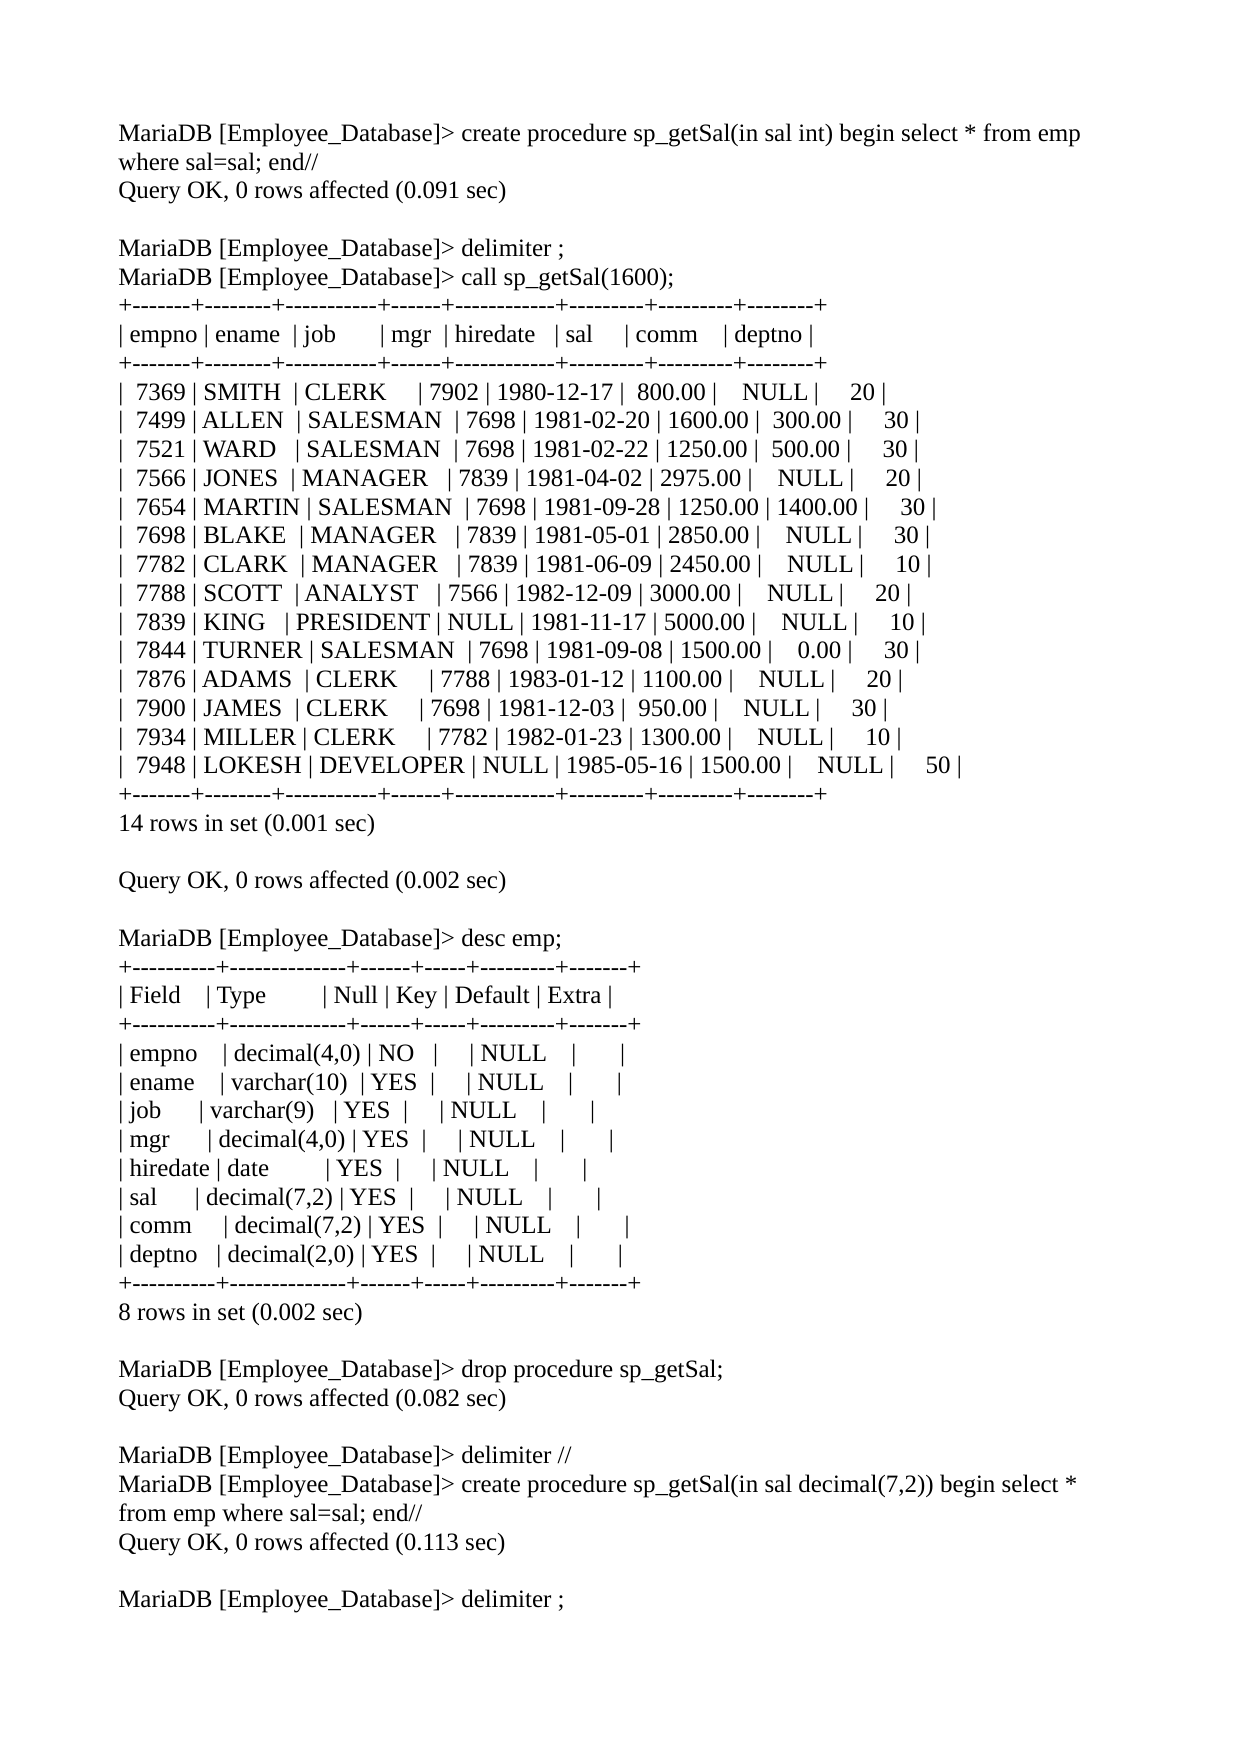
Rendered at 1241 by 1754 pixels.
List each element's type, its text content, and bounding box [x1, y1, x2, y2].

text | ename | varchar(10) | YES | | NULL | | [118, 1067, 1122, 1096]
text | job | varchar(9) | YES | | NULL | | [118, 1096, 1122, 1124]
text | deptno | decimal(2,0) | YES | | NULL | | [118, 1239, 1122, 1268]
text Query OK, 0 rows affected (0.002 sec) [118, 866, 1122, 894]
text MariaDB [Employee_Database]> desc emp; [118, 923, 1122, 952]
text | 7698 | BLAKE | MANAGER | 7839 | 1981-05-01 | 2850.00 | NULL | 30 | [118, 521, 1122, 549]
text 14 rows in set (0.001 sec) [118, 808, 1122, 837]
text | 7876 | ADAMS | CLERK | 7788 | 1983-01-12 | 1100.00 | NULL | 20 | [118, 664, 1122, 693]
text | 7844 | TURNER | SALESMAN | 7698 | 1981-09-08 | 1500.00 | 0.00 | 30 | [118, 636, 1122, 664]
text | 7948 | LOKESH | DEVELOPER | NULL | 1985-05-16 | 1500.00 | NULL | 50 | [118, 751, 1122, 779]
text Query OK, 0 rows affected (0.091 sec) [118, 176, 1122, 204]
text MariaDB [Employee_Database]> drop procedure sp_getSal; [118, 1354, 1122, 1383]
text MariaDB [Employee_Database]> delimiter // [118, 1441, 1122, 1469]
text | 7934 | MILLER | CLERK | 7782 | 1982-01-23 | 1300.00 | NULL | 10 | [118, 722, 1122, 751]
text | comm | decimal(7,2) | YES | | NULL | | [118, 1211, 1122, 1239]
text | empno | ename | job | mgr | hiredate | sal | comm | deptno | [118, 319, 1122, 348]
text | sal | decimal(7,2) | YES | | NULL | | [118, 1182, 1122, 1211]
text | Field | Type | Null | Key | Default | Extra | [118, 981, 1122, 1009]
text +-------+--------+-----------+------+------------+---------+---------+--------+ [118, 348, 1122, 377]
text MariaDB [Employee_Database]> create procedure sp_getSal(in sal decimal(7,2)) begin select * from emp where sal=sal; end// [118, 1469, 1122, 1527]
text Query OK, 0 rows affected (0.113 sec) [118, 1527, 1122, 1556]
text MariaDB [Employee_Database]> delimiter ; [118, 233, 1122, 262]
text | 7521 | WARD | SALESMAN | 7698 | 1981-02-22 | 1250.00 | 500.00 | 30 | [118, 434, 1122, 463]
text | 7369 | SMITH | CLERK | 7902 | 1980-12-17 | 800.00 | NULL | 20 | [118, 377, 1122, 406]
text +----------+--------------+------+-----+---------+-------+ [118, 1268, 1122, 1297]
text +-------+--------+-----------+------+------------+---------+---------+--------+ [118, 291, 1122, 319]
text | empno | decimal(4,0) | NO | | NULL | | [118, 1038, 1122, 1067]
text MariaDB [Employee_Database]> delimiter ; [118, 1584, 1122, 1613]
text | 7654 | MARTIN | SALESMAN | 7698 | 1981-09-28 | 1250.00 | 1400.00 | 30 | [118, 492, 1122, 521]
text | 7782 | CLARK | MANAGER | 7839 | 1981-06-09 | 2450.00 | NULL | 10 | [118, 549, 1122, 578]
text +----------+--------------+------+-----+---------+-------+ [118, 1009, 1122, 1038]
text | 7900 | JAMES | CLERK | 7698 | 1981-12-03 | 950.00 | NULL | 30 | [118, 693, 1122, 722]
text | mgr | decimal(4,0) | YES | | NULL | | [118, 1124, 1122, 1153]
text 8 rows in set (0.002 sec) [118, 1297, 1122, 1326]
text +-------+--------+-----------+------+------------+---------+---------+--------+ [118, 779, 1122, 808]
text | 7788 | SCOTT | ANALYST | 7566 | 1982-12-09 | 3000.00 | NULL | 20 | [118, 578, 1122, 607]
text MariaDB [Employee_Database]> create procedure sp_getSal(in sal int) begin select * from emp where sal=sal; end// [118, 118, 1122, 176]
text +----------+--------------+------+-----+---------+-------+ [118, 952, 1122, 981]
text | hiredate | date | YES | | NULL | | [118, 1153, 1122, 1182]
text | 7566 | JONES | MANAGER | 7839 | 1981-04-02 | 2975.00 | NULL | 20 | [118, 463, 1122, 492]
text | 7839 | KING | PRESIDENT | NULL | 1981-11-17 | 5000.00 | NULL | 10 | [118, 607, 1122, 636]
text MariaDB [Employee_Database]> call sp_getSal(1600); [118, 262, 1122, 291]
text Query OK, 0 rows affected (0.082 sec) [118, 1383, 1122, 1412]
text | 7499 | ALLEN | SALESMAN | 7698 | 1981-02-20 | 1600.00 | 300.00 | 30 | [118, 406, 1122, 434]
